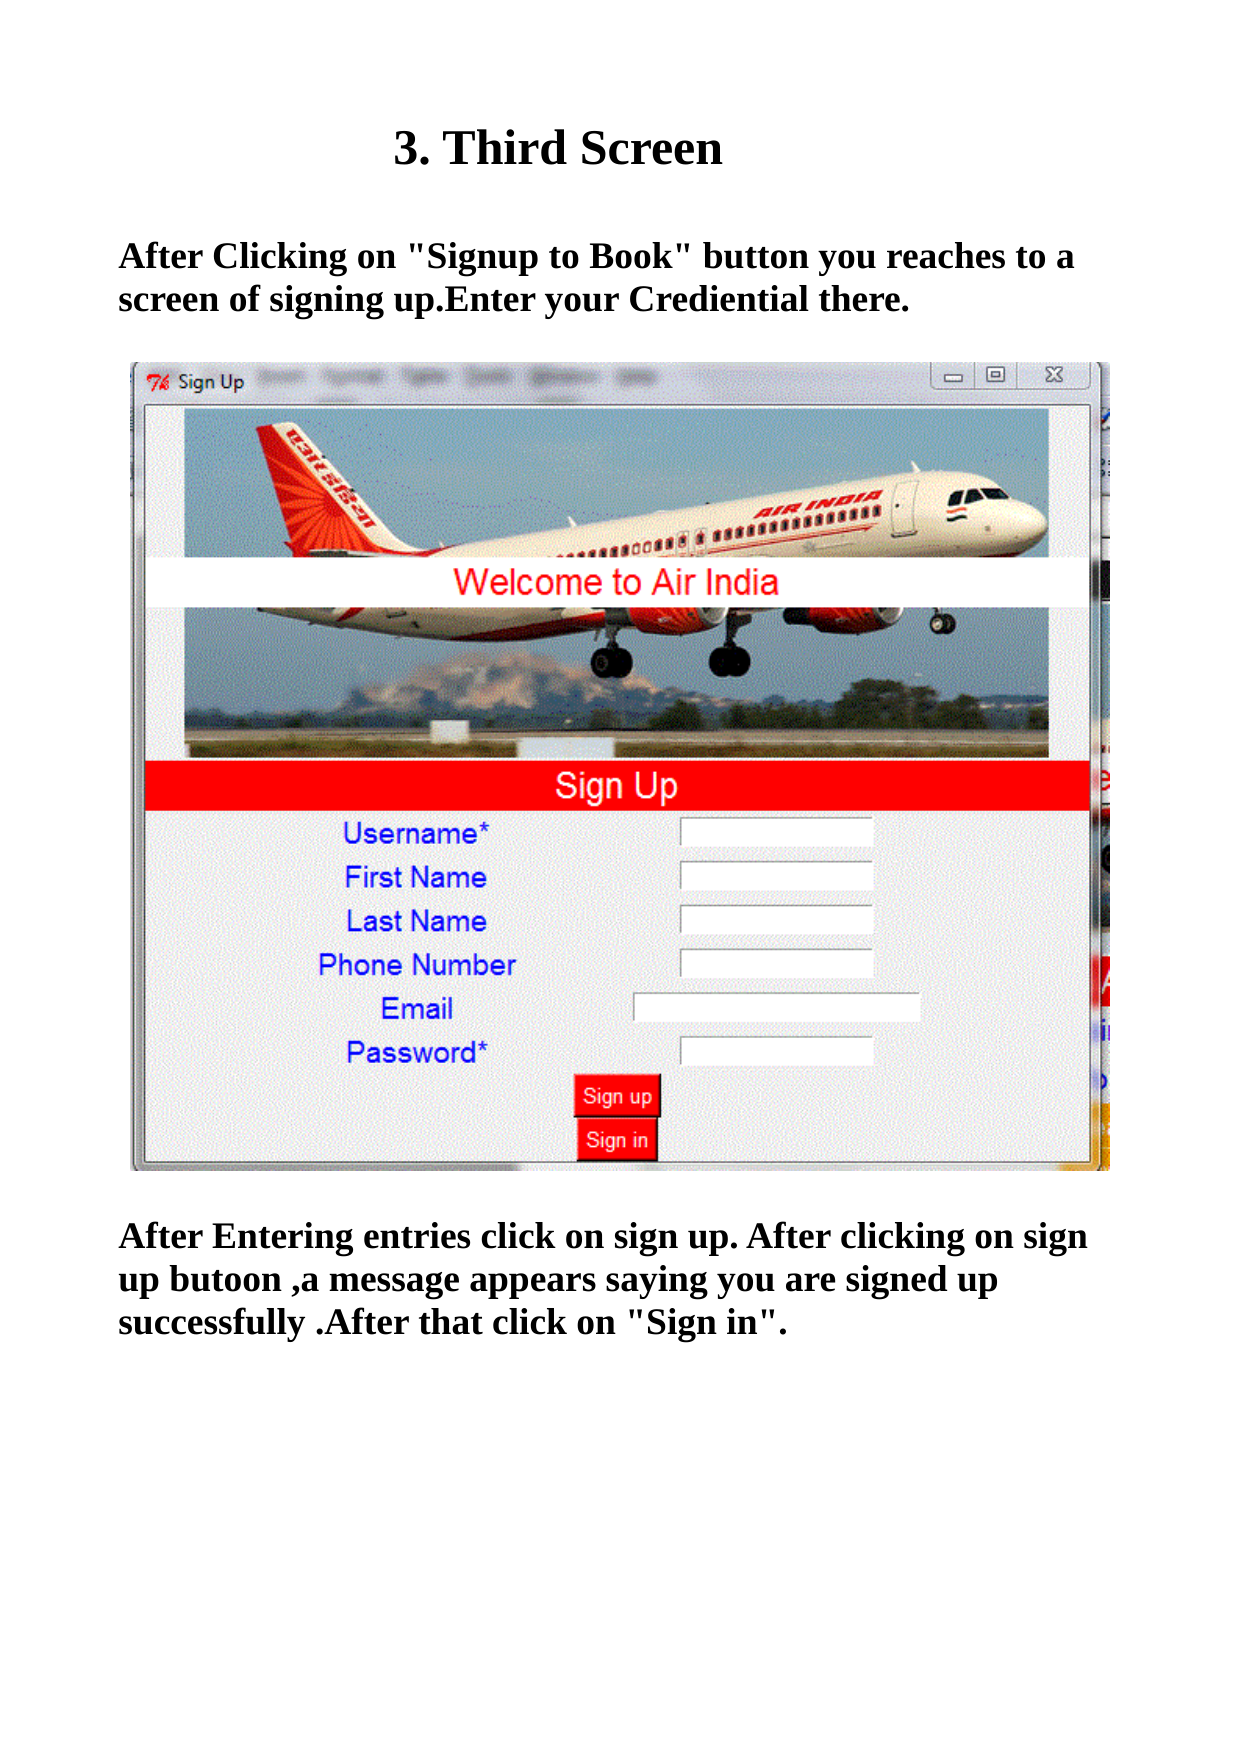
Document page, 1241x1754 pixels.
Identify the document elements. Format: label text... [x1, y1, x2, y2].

picture [130, 362, 1110, 1171]
text 3. Third Screen [118, 118, 1122, 176]
text After Entering entries click on sign up. After clicking on sign up butoon ,a message appears saying you are signed up successfully .After that click on "Sign in". [118, 1213, 1122, 1343]
text After Clicking on "Signup to Book" button you reaches to a screen of signing up.Enter your Crediential there. [118, 233, 1122, 319]
